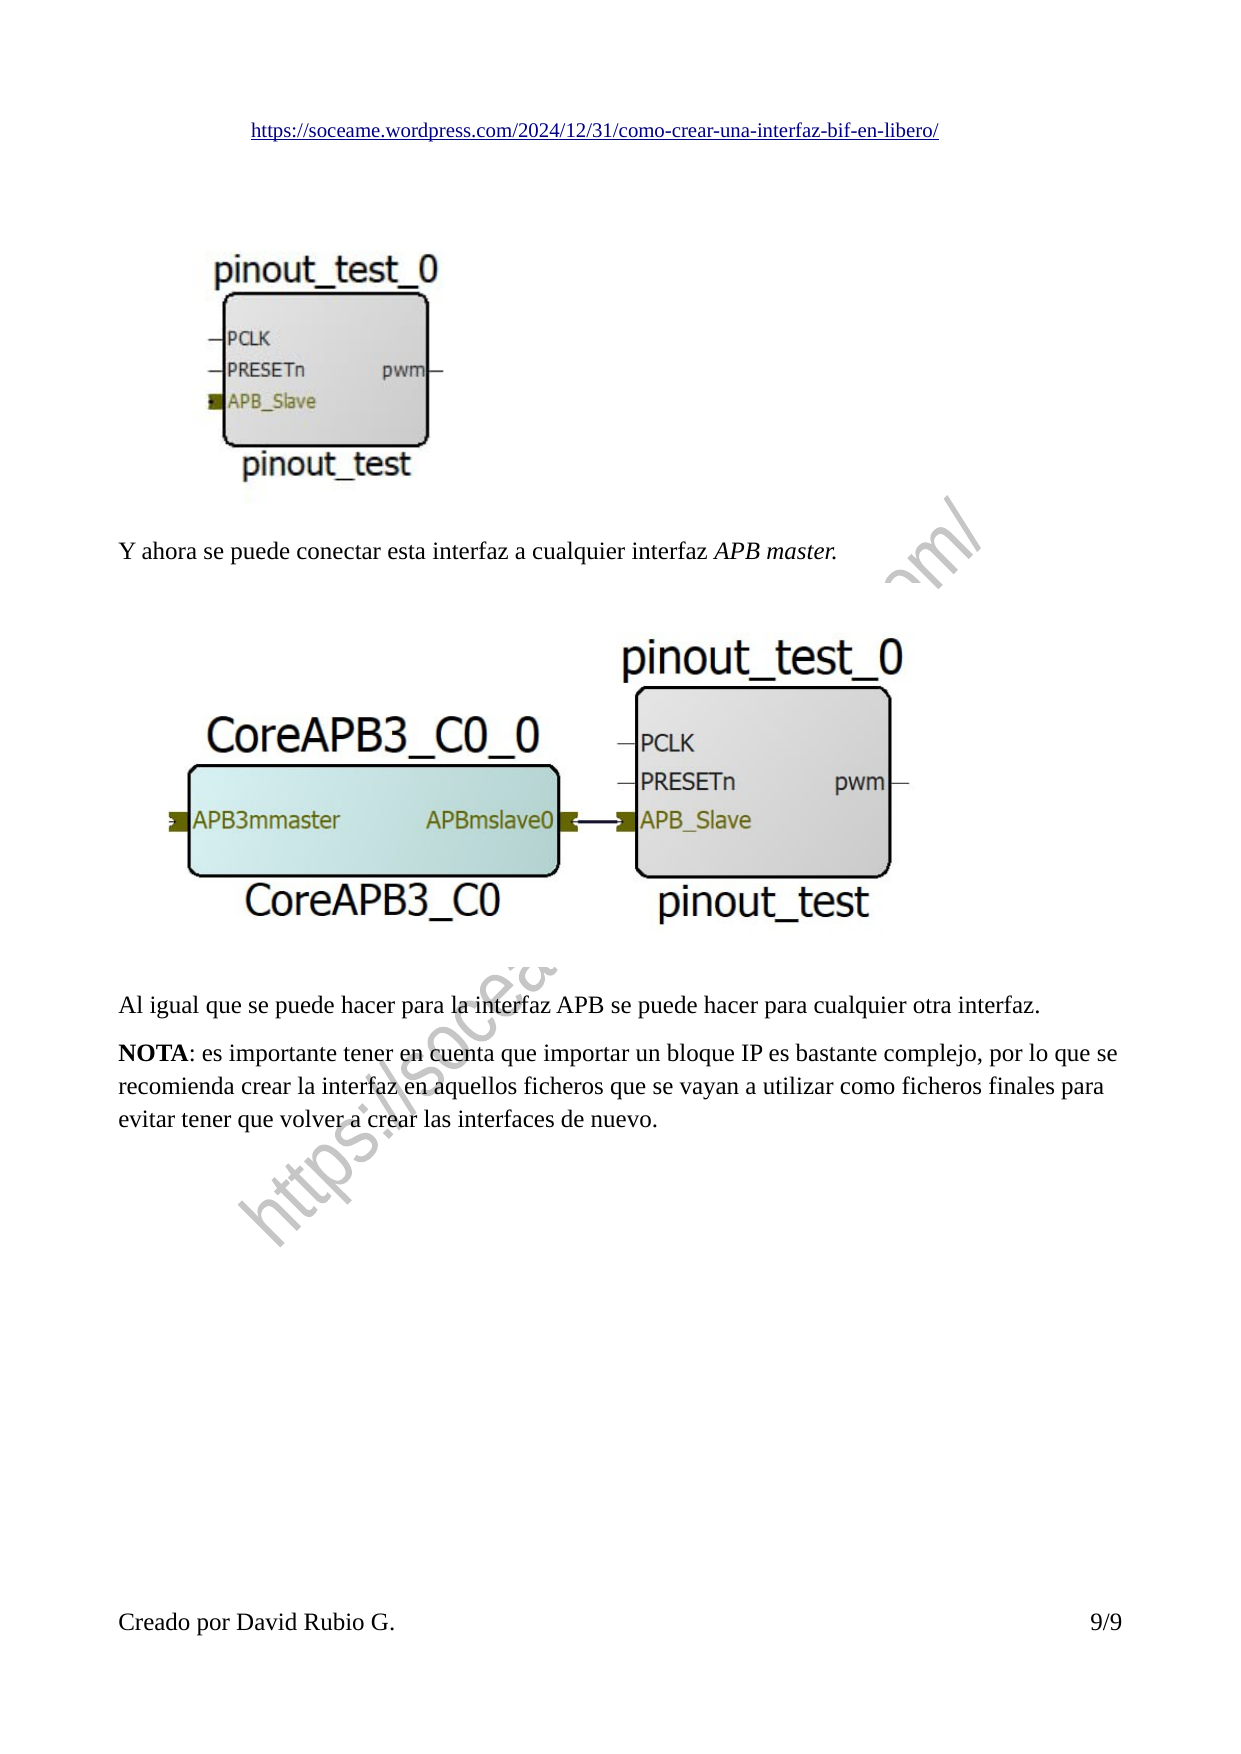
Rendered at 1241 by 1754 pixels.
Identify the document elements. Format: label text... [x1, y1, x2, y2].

text NOTA: es importante tener en cuenta que importar un bloque IP es bastante complejo, por lo que se recomienda crear la interfaz en aquellos ficheros que se vayan a utilizar como ficheros finales para evitar tener que volver a crear las interfaces de nuevo. [118, 1038, 1122, 1133]
text Al igual que se puede hacer para la interfaz APB se puede hacer para cualquier otra interfaz. [118, 991, 1122, 1019]
text [935, 536, 1122, 564]
text Y ahora se puede conectar esta interfaz a cualquier interfaz APB master. [118, 536, 930, 564]
picture [118, 177, 517, 512]
picture [118, 583, 932, 967]
